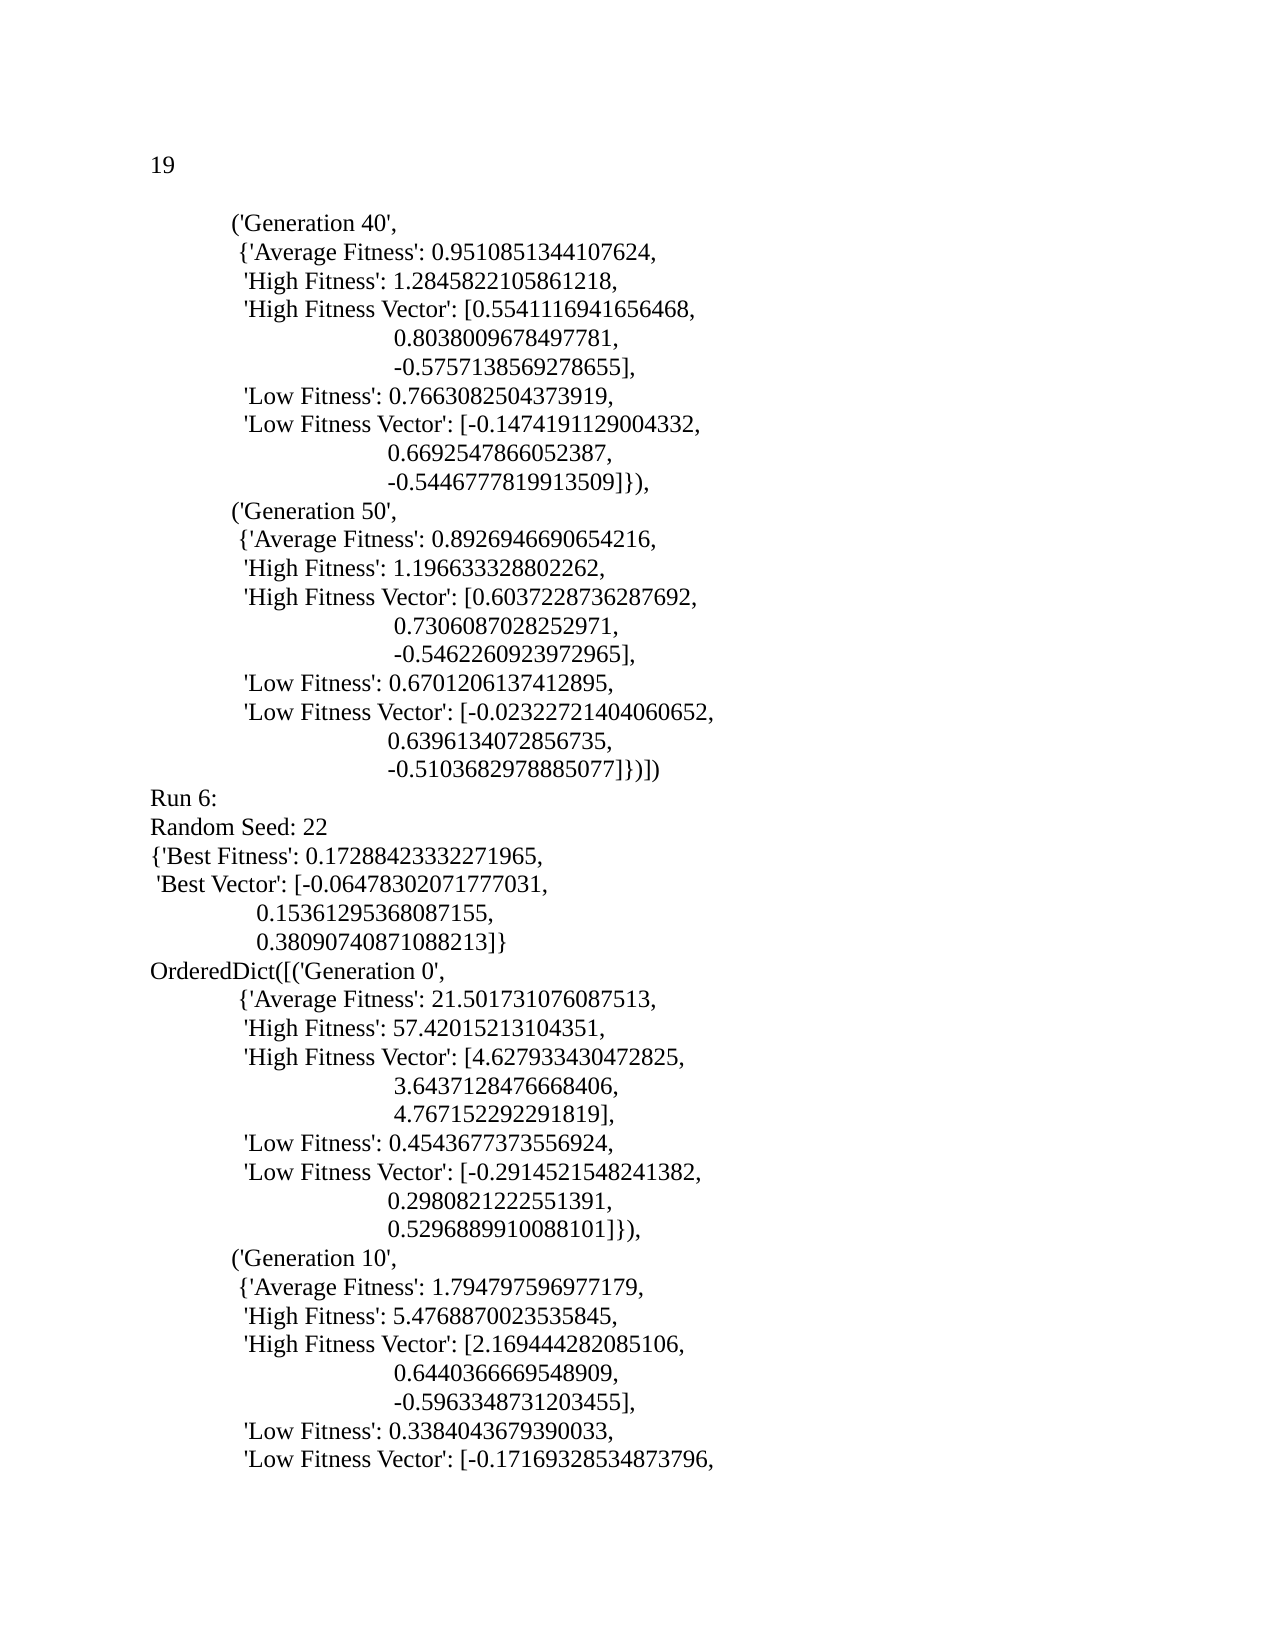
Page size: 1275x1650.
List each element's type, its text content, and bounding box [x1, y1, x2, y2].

text 'Low Fitness': 0.3384043679390033, [150, 1416, 1125, 1444]
text 'High Fitness': 1.2845822105861218, [150, 266, 1125, 294]
text ('Generation 10', [150, 1243, 1125, 1272]
text 0.6440366669548909, [150, 1358, 1125, 1387]
text 'Low Fitness Vector': [-0.2914521548241382, [150, 1157, 1125, 1186]
text 'High Fitness Vector': [2.169444282085106, [150, 1329, 1125, 1358]
text 4.767152292291819], [150, 1099, 1125, 1128]
text -0.5446777819913509]}), [150, 467, 1125, 496]
text 0.6396134072856735, [150, 726, 1125, 754]
text {'Average Fitness': 0.8926946690654216, [150, 524, 1125, 553]
text -0.5963348731203455], [150, 1387, 1125, 1416]
text -0.5757138569278655], [150, 352, 1125, 381]
text OrderedDict([('Generation 0', [150, 956, 1125, 984]
text 'Low Fitness Vector': [-0.1474191129004332, [150, 409, 1125, 438]
text 'Low Fitness Vector': [-0.02322721404060652, [150, 697, 1125, 726]
text -0.5462260923972965], [150, 639, 1125, 668]
text 'Low Fitness': 0.7663082504373919, [150, 381, 1125, 409]
text 'Low Fitness': 0.6701206137412895, [150, 668, 1125, 697]
text -0.5103682978885077]})]) [150, 754, 1125, 783]
text 3.6437128476668406, [150, 1071, 1125, 1099]
text 'High Fitness Vector': [4.627933430472825, [150, 1042, 1125, 1071]
text 0.6692547866052387, [150, 438, 1125, 467]
text Random Seed: 22 [150, 812, 1125, 841]
text Run 6: [150, 783, 1125, 812]
text {'Average Fitness': 1.794797596977179, [150, 1272, 1125, 1301]
text {'Best Fitness': 0.17288423332271965, [150, 841, 1125, 869]
text 0.2980821222551391, [150, 1186, 1125, 1214]
text 'High Fitness Vector': [0.5541116941656468, [150, 294, 1125, 323]
text 0.15361295368087155, [150, 898, 1125, 927]
text 0.38090740871088213]} [150, 927, 1125, 956]
text 'Low Fitness Vector': [-0.17169328534873796, [150, 1444, 1125, 1473]
text 'Best Vector': [-0.06478302071777031, [150, 869, 1125, 898]
text 0.8038009678497781, [150, 323, 1125, 352]
text 0.7306087028252971, [150, 611, 1125, 639]
text 'High Fitness': 57.42015213104351, [150, 1013, 1125, 1042]
text ('Generation 40', [150, 208, 1125, 237]
text 'Low Fitness': 0.4543677373556924, [150, 1128, 1125, 1157]
text ('Generation 50', [150, 496, 1125, 524]
text {'Average Fitness': 21.501731076087513, [150, 984, 1125, 1013]
text {'Average Fitness': 0.9510851344107624, [150, 237, 1125, 266]
text 'High Fitness Vector': [0.6037228736287692, [150, 582, 1125, 611]
text 'High Fitness': 5.4768870023535845, [150, 1301, 1125, 1329]
text 0.5296889910088101]}), [150, 1214, 1125, 1243]
text 'High Fitness': 1.196633328802262, [150, 553, 1125, 582]
